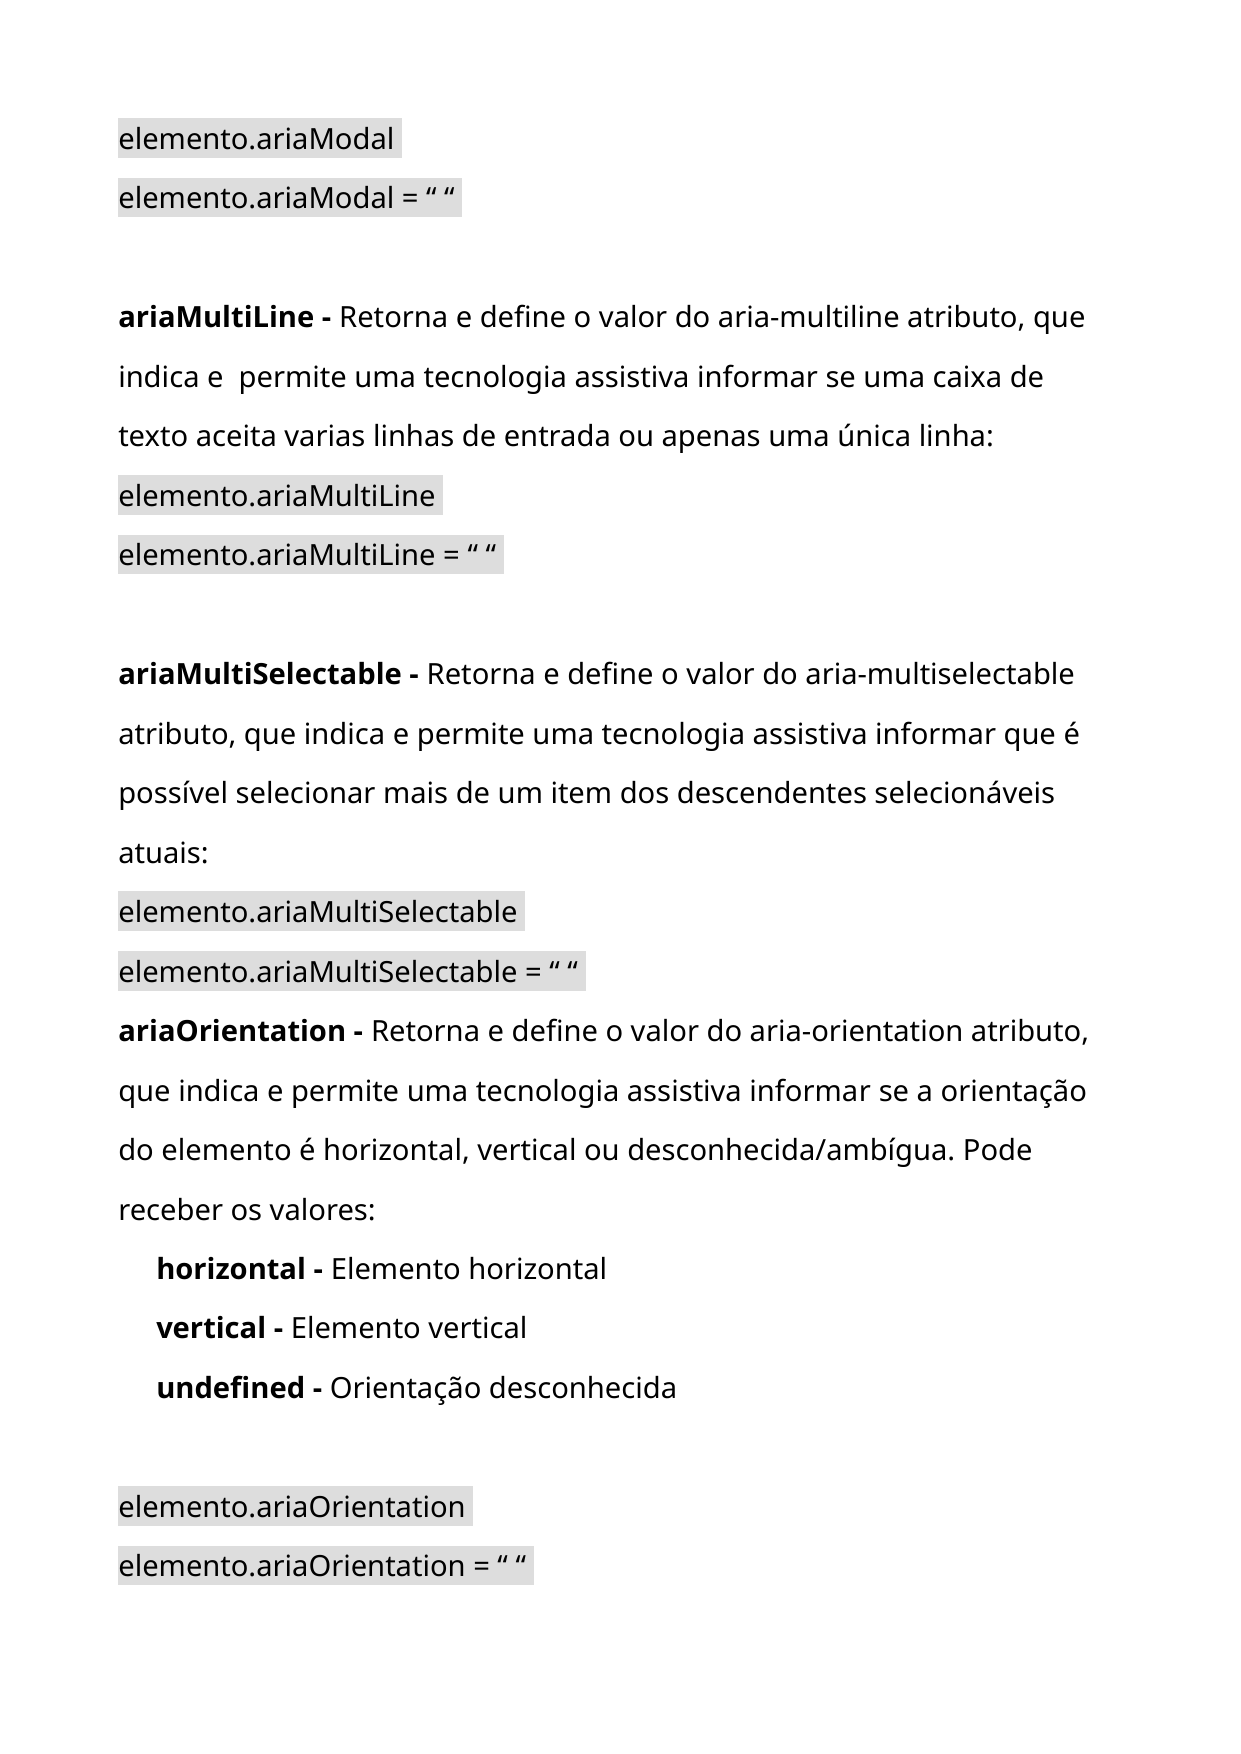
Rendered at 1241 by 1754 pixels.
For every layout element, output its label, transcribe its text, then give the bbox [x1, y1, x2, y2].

text elemento.ariaMultiSelectable [118, 891, 1122, 931]
text elemento.ariaModal = “ “ [118, 178, 1122, 217]
text undefined - Orientação desconhecida [118, 1367, 1122, 1407]
text elemento.ariaOrientation [118, 1486, 1122, 1526]
text horizontal - Elemento horizontal [118, 1248, 1122, 1288]
text elemento.ariaMultiLine [118, 475, 1122, 515]
text elemento.ariaModal [118, 118, 1122, 158]
text elemento.ariaMultiLine = “ “ [118, 534, 1122, 574]
text ariaOrientation - Retorna e define o valor do aria-orientation atributo, que indica e permite uma tecnologia assistiva informar se a orientação do elemento é horizontal, vertical ou desconhecida/ambígua. Pode receber os valores: [118, 1010, 1122, 1228]
text vertical - Elemento vertical [118, 1308, 1122, 1347]
text ariaMultiSelectable - Retorna e define o valor do aria-multiselectable atributo, que indica e permite uma tecnologia assistiva informar que é possível selecionar mais de um item dos descendentes selecionáveis atuais: [118, 653, 1122, 872]
text ariaMultiLine - Retorna e define o valor do aria-multiline atributo, que indica e permite uma tecnologia assistiva informar se uma caixa de texto aceita varias linhas de entrada ou apenas uma única linha: [118, 297, 1122, 455]
text elemento.ariaOrientation = “ “ [118, 1546, 1122, 1585]
text elemento.ariaMultiSelectable = “ “ [118, 951, 1122, 991]
